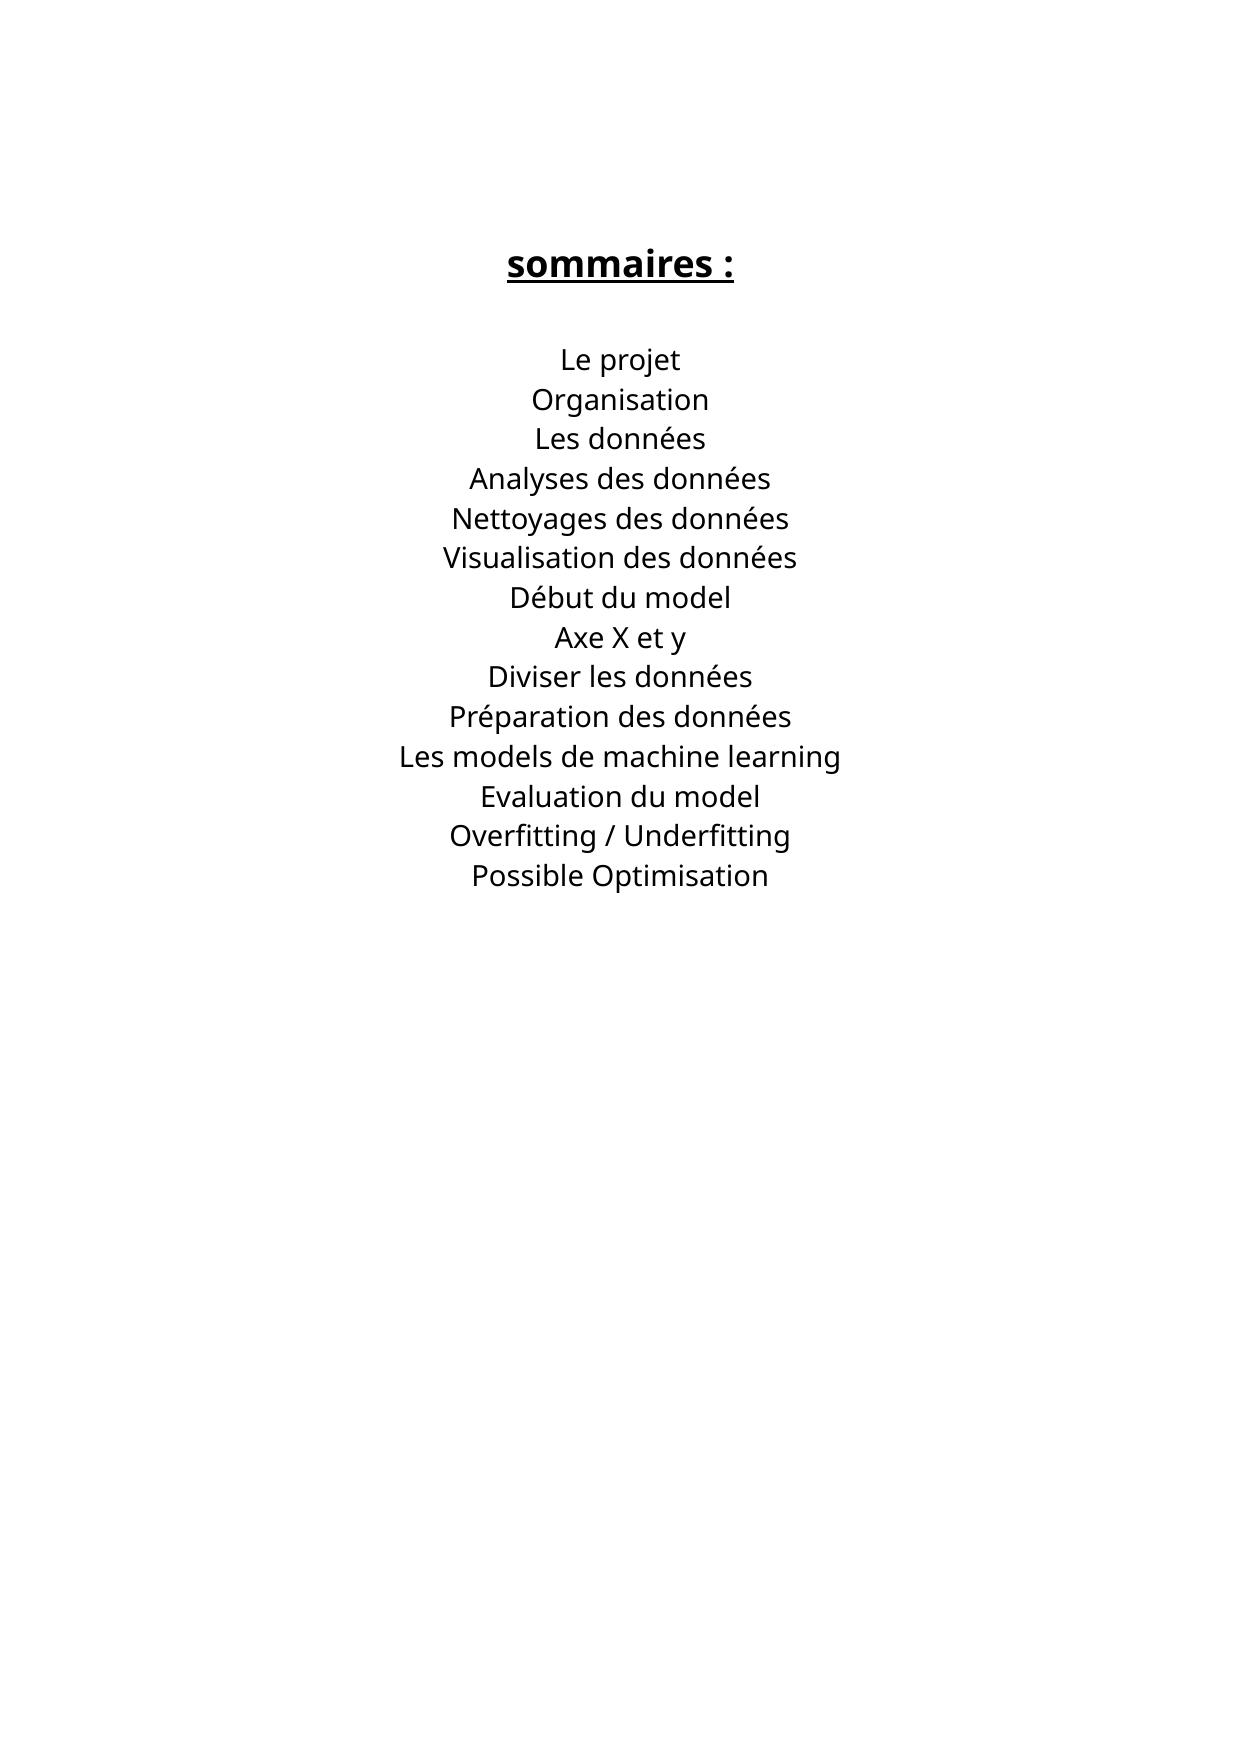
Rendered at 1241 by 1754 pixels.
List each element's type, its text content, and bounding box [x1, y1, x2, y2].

text Visualisation des données [118, 538, 1122, 577]
text Analyses des données [118, 458, 1122, 498]
text sommaires : [118, 237, 1122, 288]
text Le projet [118, 339, 1122, 379]
text Nettoyages des données [118, 498, 1122, 538]
text Les models de machine learning [118, 736, 1122, 776]
text Les données [118, 419, 1122, 458]
text Préparation des données [118, 696, 1122, 736]
text Evaluation du model [118, 776, 1122, 816]
text Diviser les données [118, 657, 1122, 696]
text Overfitting / Underfitting [118, 816, 1122, 855]
text Début du model [118, 577, 1122, 617]
text Possible Optimisation [118, 855, 1122, 895]
text Axe X et y [118, 617, 1122, 657]
text Organisation [118, 379, 1122, 419]
